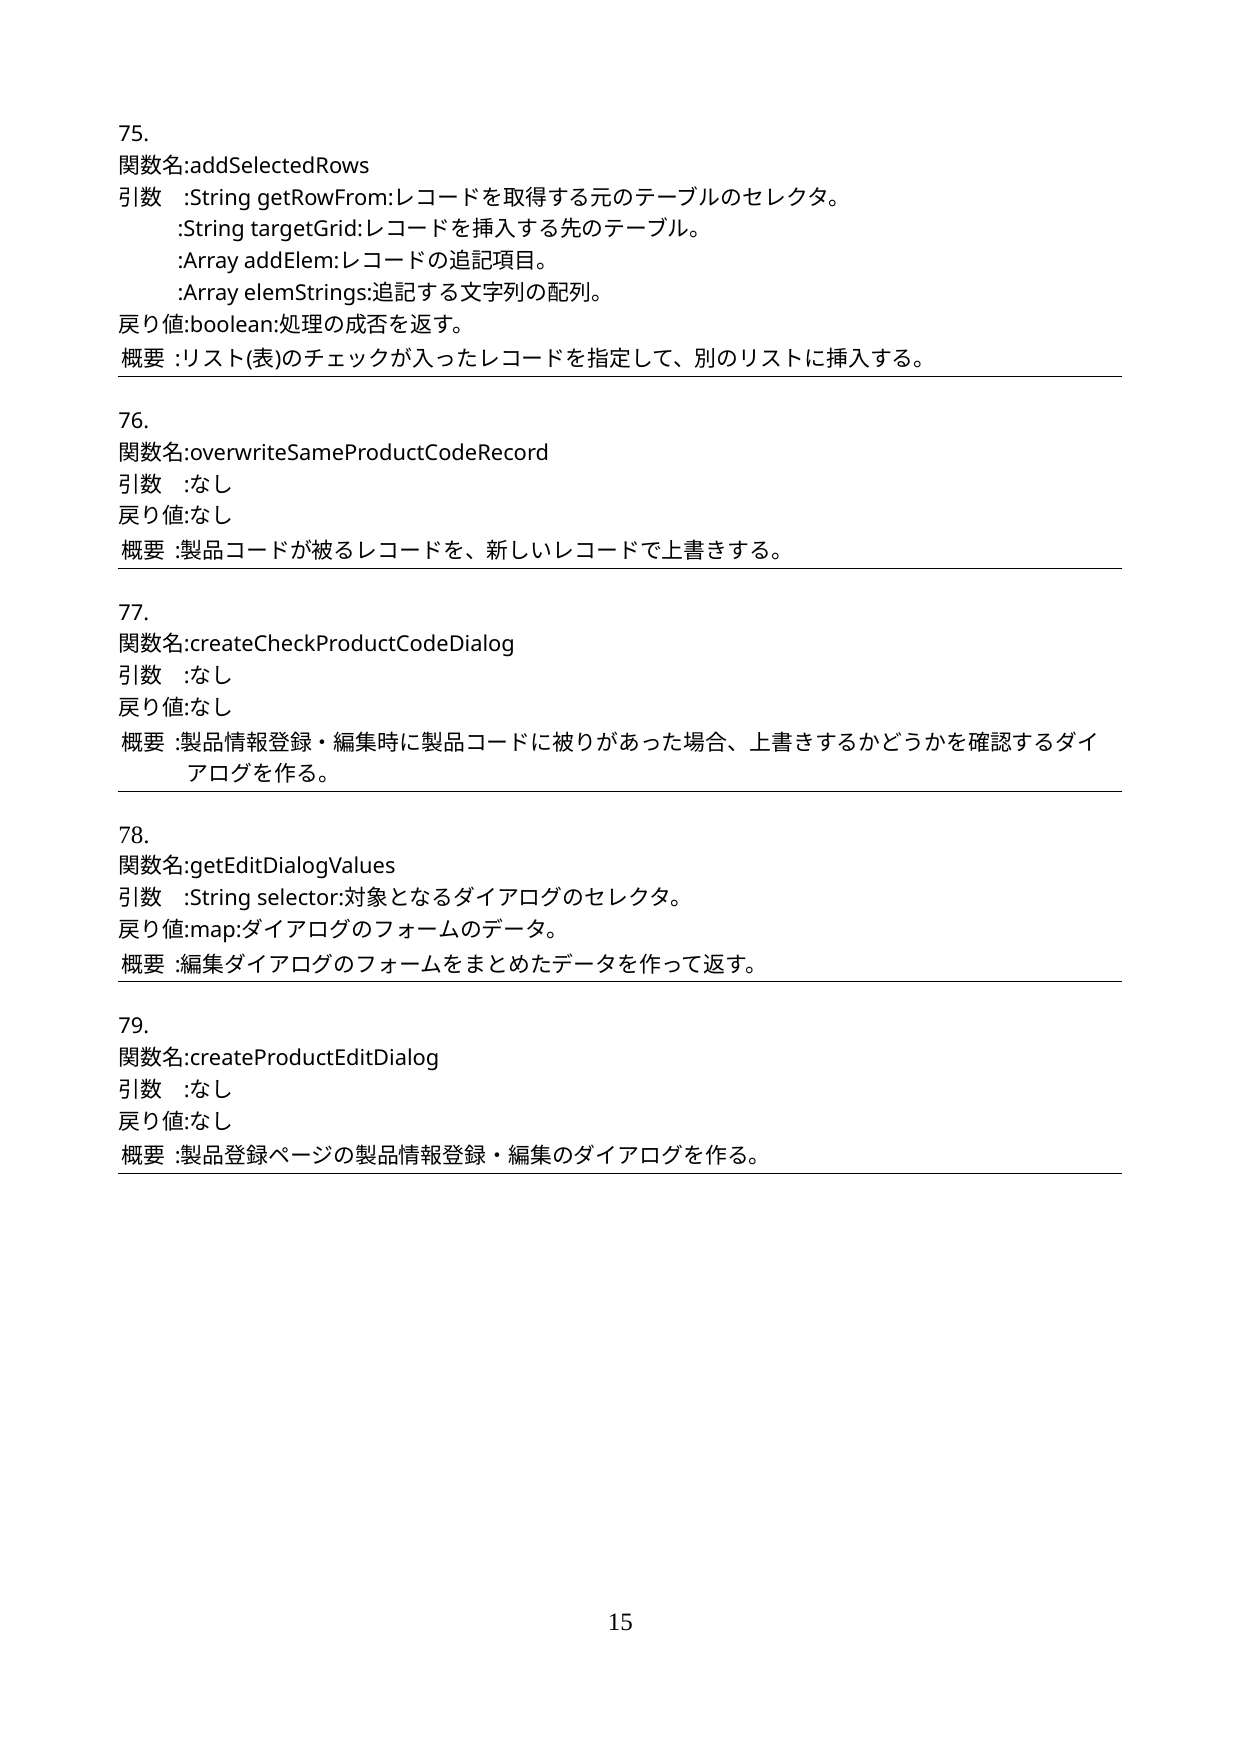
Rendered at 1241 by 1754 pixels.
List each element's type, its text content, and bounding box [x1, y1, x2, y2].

text 関数名:getEditDialogValues [118, 848, 1122, 880]
text 戻り値:boolean:処理の成否を返す。 [118, 307, 1122, 338]
text 76. [118, 405, 1122, 435]
text 引数 :なし [118, 658, 1122, 690]
text :Array addElem:レコードの追記項目。 [177, 243, 1122, 275]
text 概要 :製品情報登録・編集時に製品コードに被りがあった場合、上書きするかどうかを確認するダイアログを作る。 [118, 722, 1122, 791]
text 75. [118, 118, 1122, 148]
text 戻り値:なし [118, 498, 1122, 530]
text 概要 :製品コードが被るレコードを、新しいレコードで上書きする。 [118, 530, 1122, 568]
text 戻り値:なし [118, 690, 1122, 722]
text 引数 :なし [118, 1072, 1122, 1104]
text 77. [118, 597, 1122, 626]
text 概要 :編集ダイアログのフォームをまとめたデータを作って返す。 [118, 944, 1122, 981]
text 概要 :製品登録ページの製品情報登録・編集のダイアログを作る。 [118, 1135, 1122, 1173]
text 関数名:createProductEditDialog [118, 1040, 1122, 1072]
text 関数名:createCheckProductCodeDialog [118, 626, 1122, 658]
text 関数名:addSelectedRows [118, 148, 1122, 180]
text :Array elemStrings:追記する文字列の配列。 [177, 275, 1122, 307]
text 戻り値:なし [118, 1104, 1122, 1135]
text 戻り値:map:ダイアログのフォームのデータ。 [118, 912, 1122, 944]
text 引数 :なし [118, 467, 1122, 498]
text 概要 :リスト(表)のチェックが入ったレコードを指定して、別のリストに挿入する。 [118, 338, 1122, 376]
text :String targetGrid:レコードを挿入する先のテーブル。 [177, 211, 1122, 243]
text 引数 :String selector:対象となるダイアログのセレクタ。 [118, 880, 1122, 912]
text 関数名:overwriteSameProductCodeRecord [118, 435, 1122, 467]
text 79. [118, 1010, 1122, 1040]
text 引数 :String getRowFrom:レコードを取得する元のテーブルのセレクタ。 [118, 180, 1122, 211]
text 78. [118, 820, 1122, 848]
